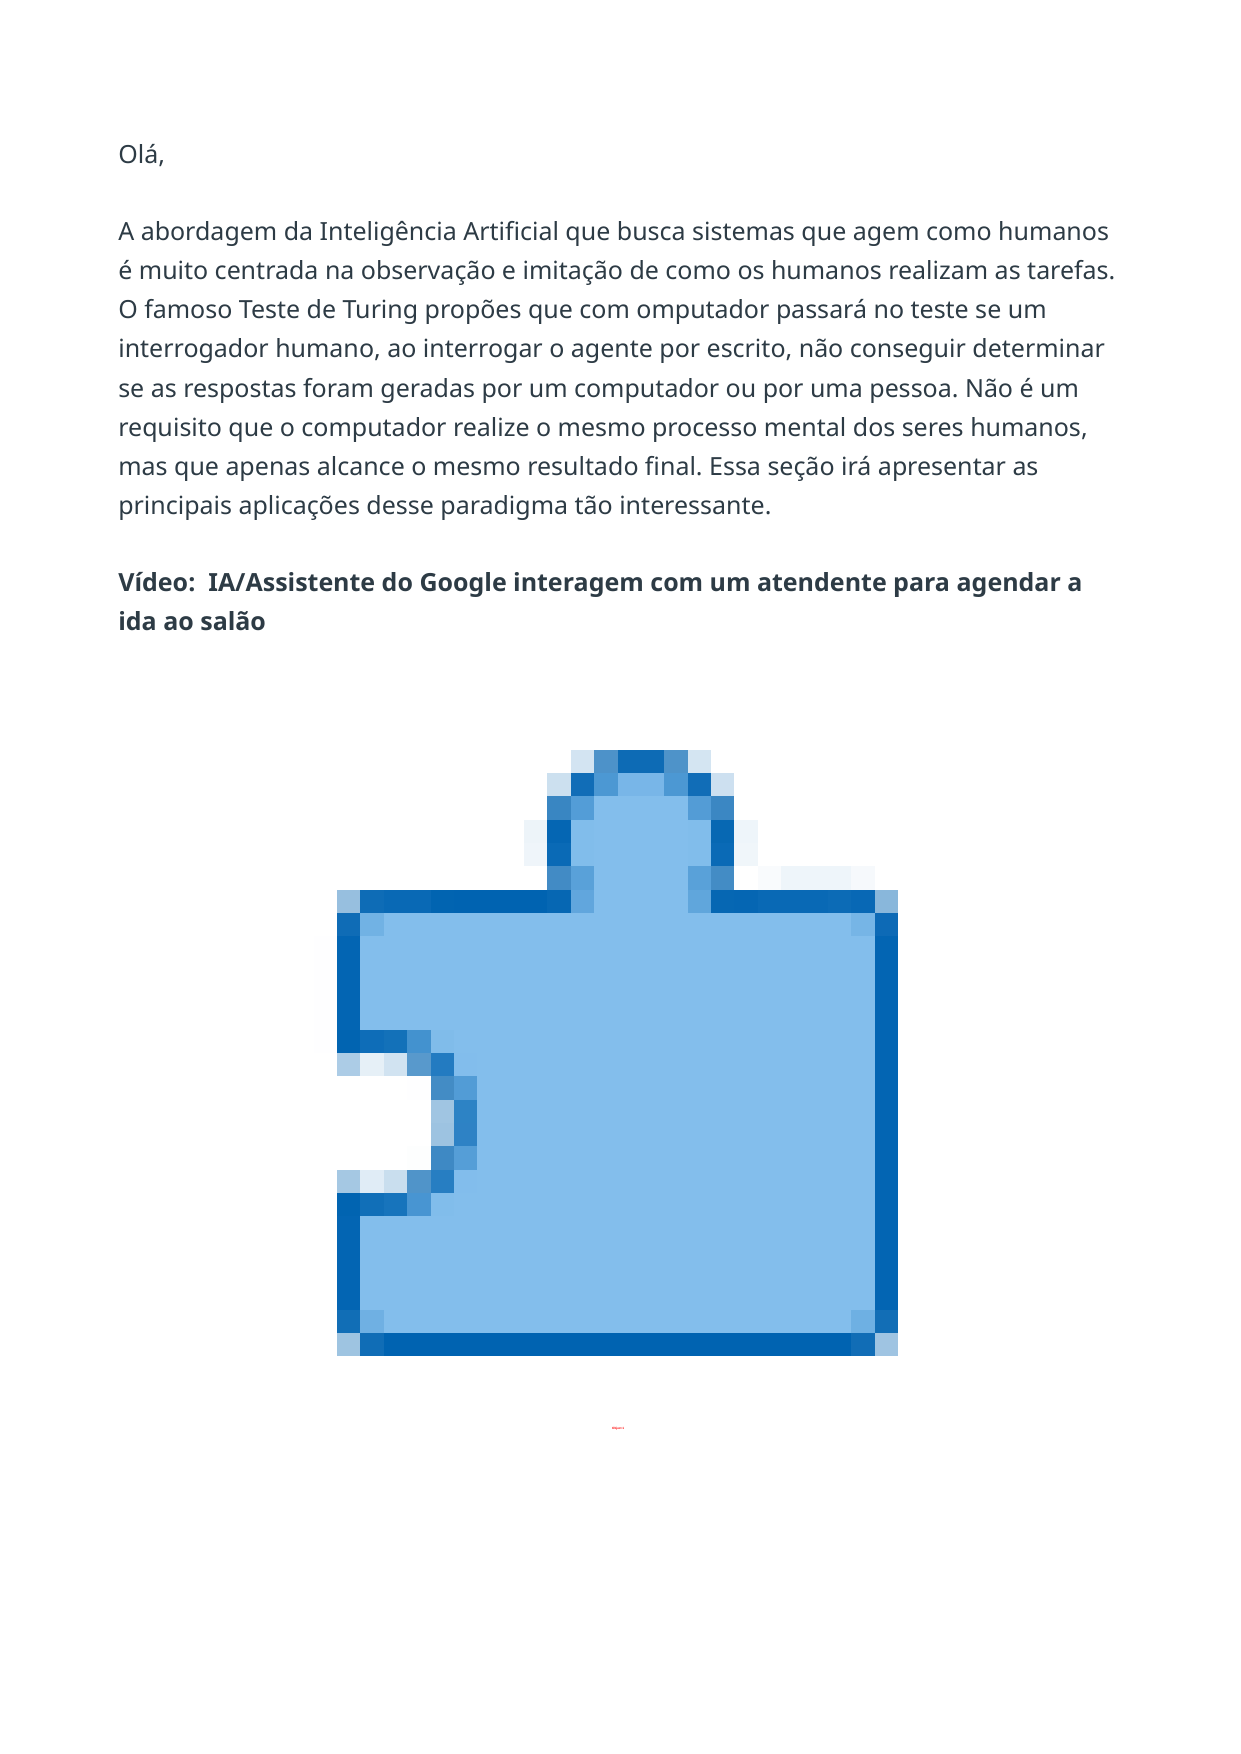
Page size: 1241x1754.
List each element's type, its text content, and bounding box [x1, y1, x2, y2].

text Vídeo: IA/Assistente do Google interagem com um atendente para agendar a ida ao salão [118, 564, 1122, 638]
text Olá, [118, 137, 1122, 171]
text A abordagem da Inteligência Artificial que busca sistemas que agem como humanos é muito centrada na observação e imitação de como os humanos realizam as tarefas. O famoso Teste de Turing propões que com omputador passará no teste se um interrogador humano, ao interrogar o agente por escrito, não conseguir determinar se as respostas foram geradas por um computador ou por uma pessoa. Não é um requisito que o computador realize o mesmo processo mental dos seres humanos, mas que apenas alcance o mesmo resultado final. Essa seção irá apresentar as principais aplicações desse paradigma tão interessante. [118, 213, 1122, 522]
